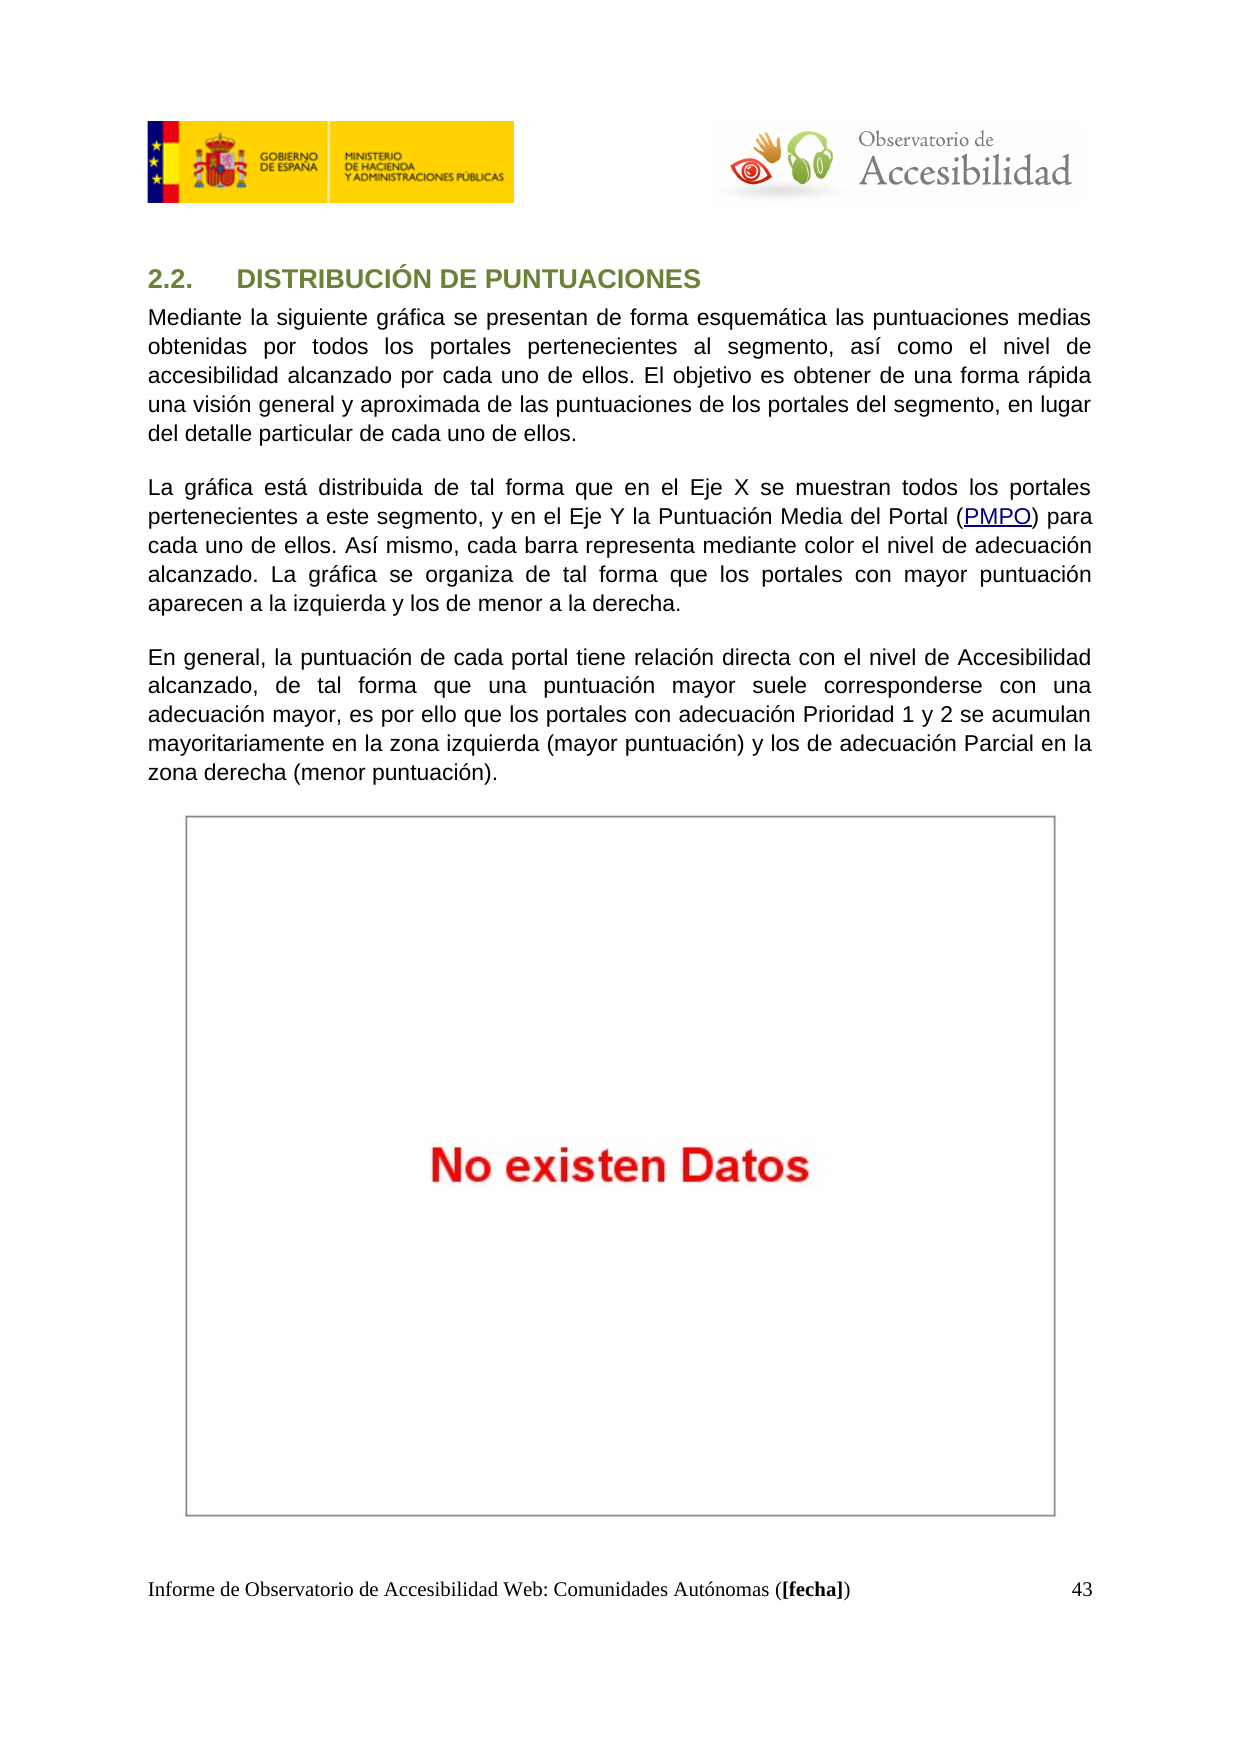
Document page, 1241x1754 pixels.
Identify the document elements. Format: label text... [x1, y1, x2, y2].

list Distribución de puntuaciones [148, 263, 1092, 294]
picture [147, 121, 514, 203]
picture [710, 122, 1086, 205]
text La gráfica está distribuida de tal forma que en el Eje X se muestran todos los portales pertenecientes a este segmento, y en el Eje Y la Puntuación Media del Portal (PMPO) para cada uno de ellos. Así mismo, cada barra representa mediante color el nivel de adecuación alcanzado. La gráfica se organiza de tal forma que los portales con mayor puntuación aparecen a la izquierda y los de menor a la derecha. [148, 474, 1092, 616]
text Mediante la siguiente gráfica se presentan de forma esquemática las puntuaciones medias obtenidas por todos los portales pertenecientes al segmento, así como el nivel de accesibilidad alcanzado por cada uno de ellos. El objetivo es obtener de una forma rápida una visión general y aproximada de las puntuaciones de los portales del segmento, en lugar del detalle particular de cada uno de ellos. [148, 304, 1092, 446]
text En general, la puntuación de cada portal tiene relación directa con el nivel de Accesibilidad alcanzado, de tal forma que una puntuación mayor suele corresponderse con una adecuación mayor, es por ello que los portales con adecuación Prioridad 1 y 2 se acumulan mayoritariamente en la zona izquierda (mayor puntuación) y los de adecuación Parcial en la zona derecha (menor puntuación). [148, 643, 1092, 786]
picture [178, 813, 1062, 1523]
